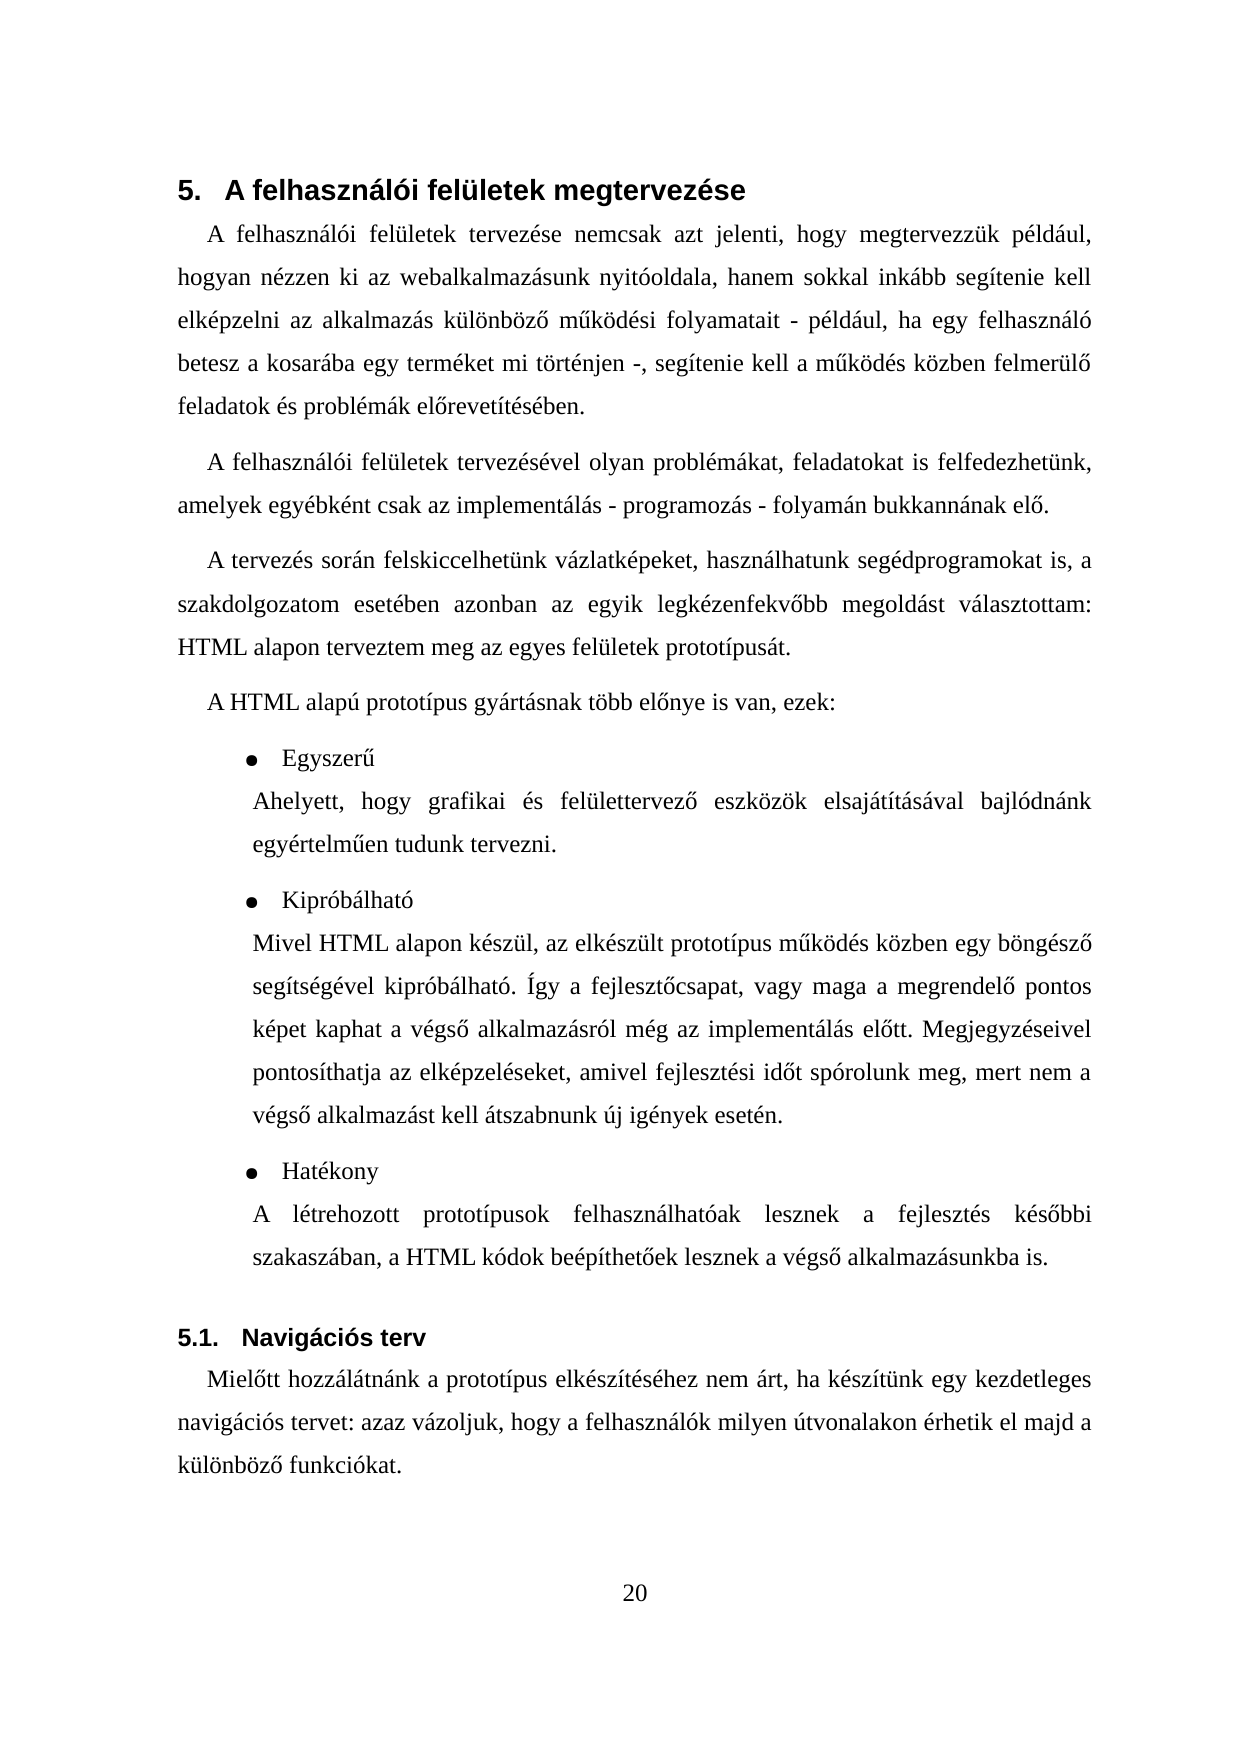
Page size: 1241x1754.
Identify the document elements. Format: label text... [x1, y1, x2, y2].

text A felhasználói felületek tervezése nemcsak azt jelenti, hogy megtervezzük például, hogyan nézzen ki az webalkalmazásunk nyitóoldala, hanem sokkal inkább segítenie kell elképzelni az alkalmazás különböző működési folyamatait - például, ha egy felhasználó betesz a kosarába egy terméket mi történjen -, segítenie kell a működés közben felmerülő feladatok és problémák előrevetítésében. [177, 219, 1093, 420]
list Hatékony A létrehozott prototípusok felhasználhatóak lesznek a fejlesztés későbbi szakaszában, a HTML kódok beépíthetőek lesznek a végső alkalmazásunkba is. [215, 1156, 1093, 1271]
text A HTML alapú prototípus gyártásnak több előnye is van, ezek: [177, 687, 1093, 716]
list Kipróbálható Mivel HTML alapon készül, az elkészült prototípus működés közben egy böngésző segítségével kipróbálható. Így a fejlesztőcsapat, vagy maga a megrendelő pontos képet kaphat a végső alkalmazásról még az implementálás előtt. Megjegyzéseivel pontosíthatja az elképzeléseket, amivel fejlesztési időt spórolunk meg, mert nem a végső alkalmazást kell átszabnunk új igények esetén. [215, 885, 1093, 1129]
list Egyszerű Ahelyett, hogy grafikai és felülettervező eszközök elsajátításával bajlódnánk egyértelműen tudunk tervezni. [215, 743, 1093, 858]
text A felhasználói felületek tervezésével olyan problémákat, feladatokat is felfedezhetünk, amelyek egyébként csak az implementálás - programozás - folyamán bukkannának elő. [177, 447, 1093, 519]
subtitle Navigációs terv [177, 1323, 1093, 1352]
text A tervezés során felskiccelhetünk vázlatképeket, használhatunk segédprogramokat is, a szakdolgozatom esetében azonban az egyik legkézenfekvőbb megoldást választottam: HTML alapon terveztem meg az egyes felületek prototípusát. [177, 546, 1093, 661]
text Mielőtt hozzálátnánk a prototípus elkészítéséhez nem árt, ha készítünk egy kezdetleges navigációs tervet: azaz vázoljuk, hogy a felhasználók milyen útvonalakon érhetik el majd a különböző funkciókat. [177, 1364, 1093, 1479]
subtitle A felhasználói felületek megtervezése [177, 173, 1093, 206]
